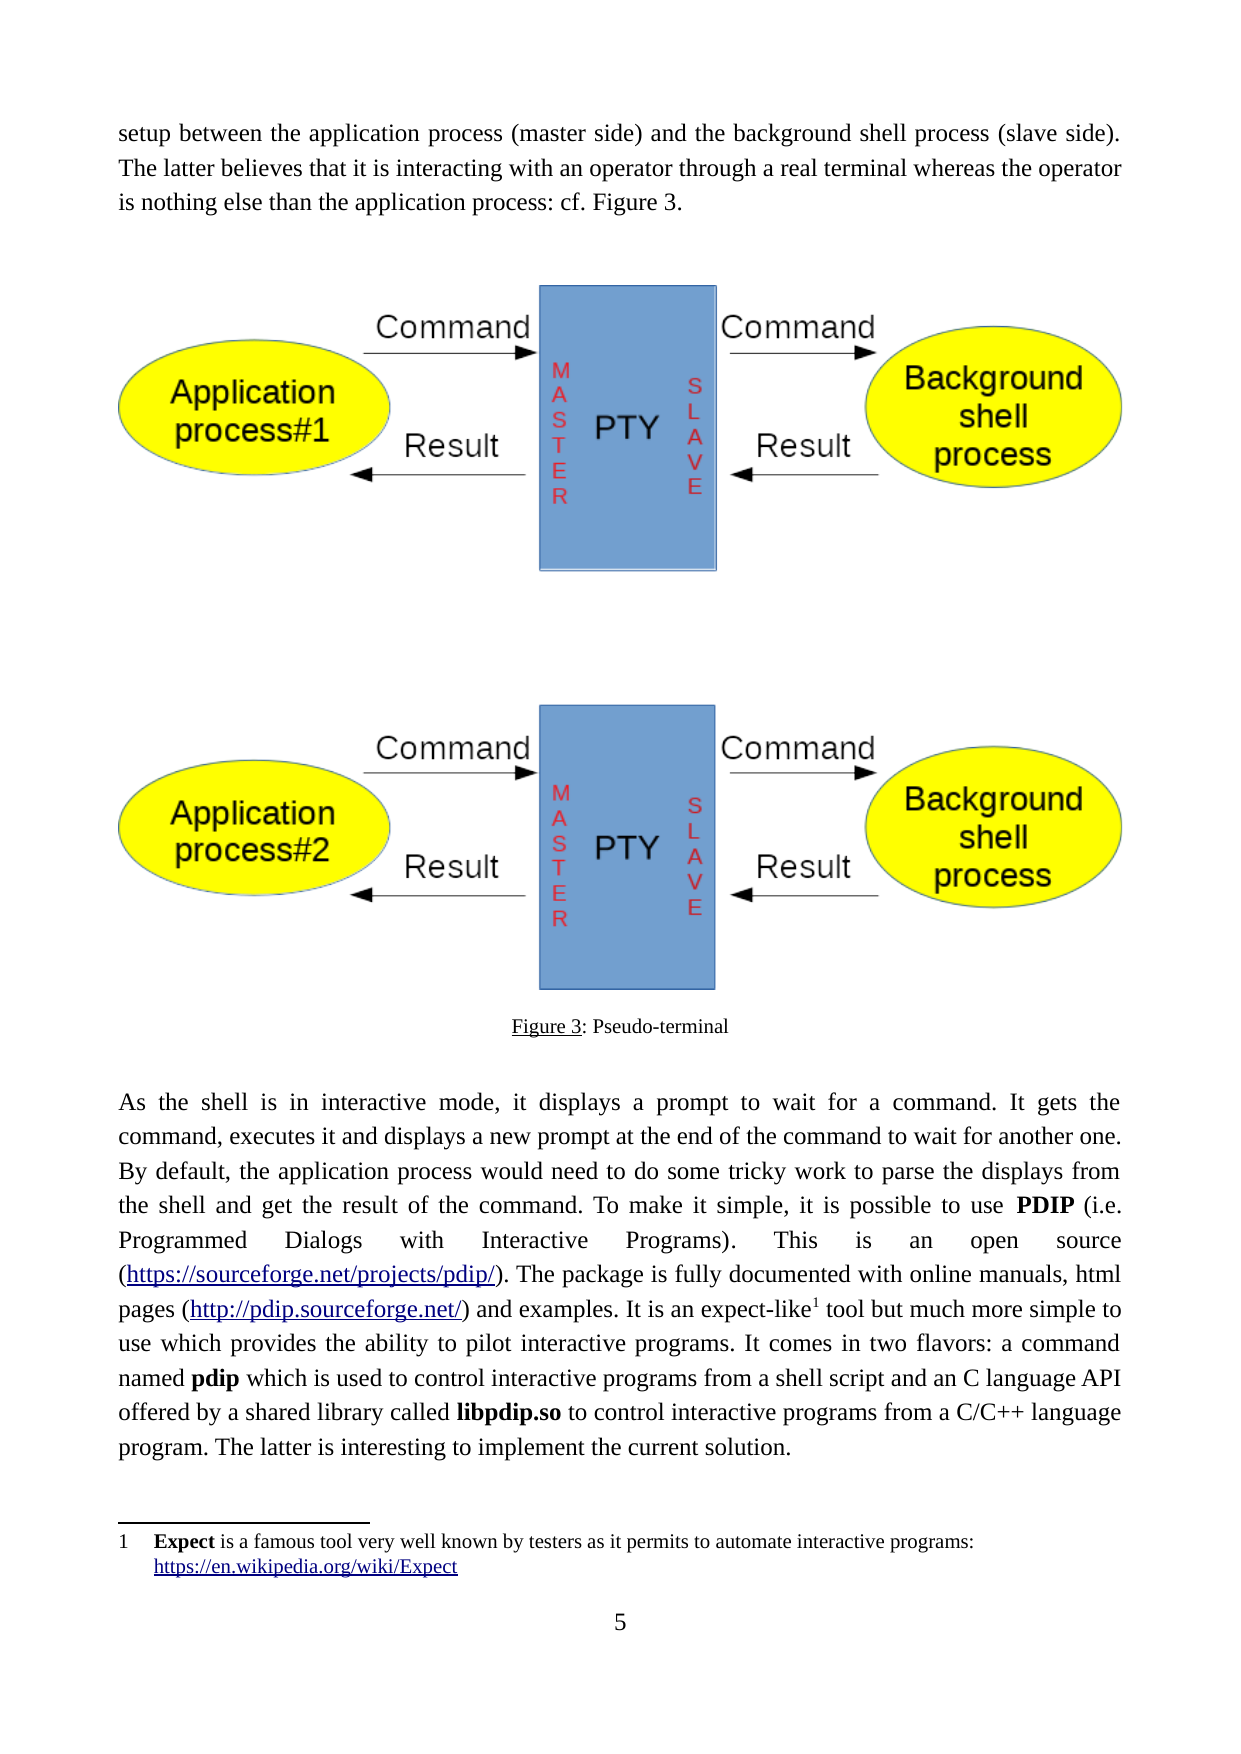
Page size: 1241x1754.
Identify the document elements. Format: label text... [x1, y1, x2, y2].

text Figure 3: Pseudo-terminal [118, 1014, 1122, 1038]
text As the shell is in interactive mode, it displays a prompt to wait for a command. It gets the command, executes it and displays a new prompt at the end of the command to wait for another one. By default, the application process would need to do some tricky work to parse the displays from the shell and get the result of the command. To make it simple, it is possible to use PDIP (i.e. Programmed Dialogs with Interactive Programs). This is an open source (https://sourceforge.net/projects/pdip/). The package is fully documented with online manuals, html pages (http://pdip.sourceforge.net/) and examples. It is an expect-like tool but much more simple to use which provides the ability to pilot interactive programs. It comes in two flavors: a command named pdip which is used to control interactive programs from a shell script and an C language API offered by a shared library called libpdip.so to control interactive programs from a C/C++ language program. The latter is interesting to implement the current solution. [118, 1087, 1122, 1461]
picture [118, 285, 1123, 990]
text Expect is a famous tool very well known by testers as it permits to automate interactive programs: https://en.wikipedia.org/wiki/Expect [118, 1529, 1122, 1578]
text setup between the application process (master side) and the background shell process (slave side). The latter believes that it is interacting with an operator through a real terminal whereas the operator is nothing else than the application process: cf. Figure 3. [118, 118, 1122, 216]
